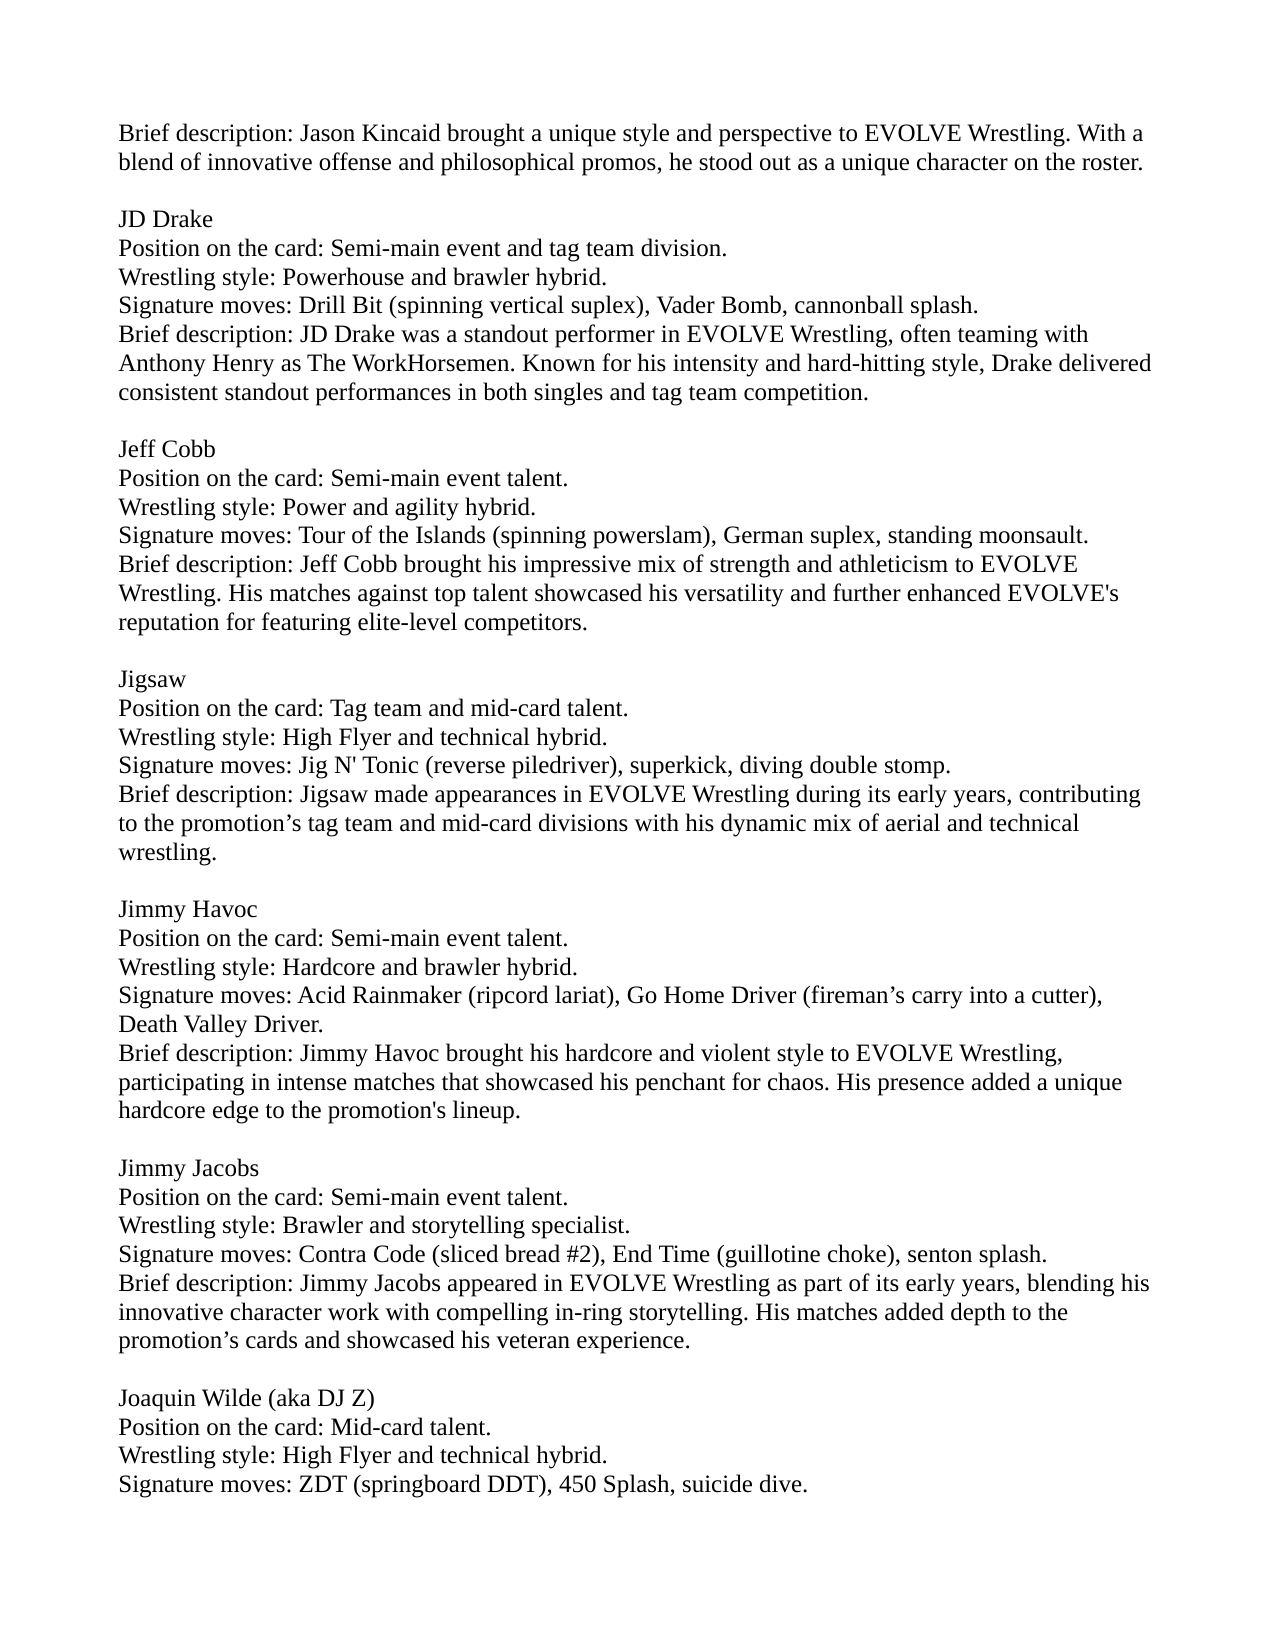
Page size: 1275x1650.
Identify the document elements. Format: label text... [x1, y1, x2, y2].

text Position on the card: Semi-main event talent. [118, 1182, 1157, 1211]
text Brief description: Jeff Cobb brought his impressive mix of strength and athleticism to EVOLVE Wrestling. His matches against top talent showcased his versatility and further enhanced EVOLVE's reputation for featuring elite-level competitors. [118, 549, 1157, 636]
text Wrestling style: High Flyer and technical hybrid. [118, 722, 1157, 751]
text Brief description: Jimmy Havoc brought his hardcore and violent style to EVOLVE Wrestling, participating in intense matches that showcased his penchant for chaos. His presence added a unique hardcore edge to the promotion's lineup. [118, 1038, 1157, 1124]
text Brief description: Jason Kincaid brought a unique style and perspective to EVOLVE Wrestling. With a blend of innovative offense and philosophical promos, he stood out as a unique character on the roster. [118, 118, 1157, 176]
text Signature moves: Contra Code (sliced bread #2), End Time (guillotine choke), senton splash. [118, 1239, 1157, 1268]
text Position on the card: Semi-main event talent. [118, 463, 1157, 492]
text Jeff Cobb [118, 434, 1157, 463]
text Jimmy Jacobs [118, 1153, 1157, 1182]
text Jigsaw [118, 664, 1157, 693]
text Wrestling style: Hardcore and brawler hybrid. [118, 952, 1157, 981]
text Signature moves: Tour of the Islands (spinning powerslam), German suplex, standing moonsault. [118, 521, 1157, 549]
text Joaquin Wilde (aka DJ Z) [118, 1383, 1157, 1412]
text Brief description: Jimmy Jacobs appeared in EVOLVE Wrestling as part of its early years, blending his innovative character work with compelling in-ring storytelling. His matches added depth to the promotion’s cards and showcased his veteran experience. [118, 1268, 1157, 1354]
text Wrestling style: Brawler and storytelling specialist. [118, 1211, 1157, 1239]
text Jimmy Havoc [118, 894, 1157, 923]
text Position on the card: Tag team and mid-card talent. [118, 693, 1157, 722]
text Position on the card: Mid-card talent. [118, 1412, 1157, 1441]
text Wrestling style: Powerhouse and brawler hybrid. [118, 262, 1157, 291]
text Signature moves: ZDT (springboard DDT), 450 Splash, suicide dive. [118, 1469, 1157, 1498]
text Wrestling style: High Flyer and technical hybrid. [118, 1441, 1157, 1469]
text Signature moves: Jig N' Tonic (reverse piledriver), superkick, diving double stomp. [118, 751, 1157, 779]
text Brief description: JD Drake was a standout performer in EVOLVE Wrestling, often teaming with Anthony Henry as The WorkHorsemen. Known for his intensity and hard-hitting style, Drake delivered consistent standout performances in both singles and tag team competition. [118, 319, 1157, 406]
text Wrestling style: Power and agility hybrid. [118, 492, 1157, 521]
text JD Drake [118, 204, 1157, 233]
text Position on the card: Semi-main event and tag team division. [118, 233, 1157, 262]
text Brief description: Jigsaw made appearances in EVOLVE Wrestling during its early years, contributing to the promotion’s tag team and mid-card divisions with his dynamic mix of aerial and technical wrestling. [118, 779, 1157, 866]
text Signature moves: Acid Rainmaker (ripcord lariat), Go Home Driver (fireman’s carry into a cutter), Death Valley Driver. [118, 981, 1157, 1038]
text Position on the card: Semi-main event talent. [118, 923, 1157, 952]
text Signature moves: Drill Bit (spinning vertical suplex), Vader Bomb, cannonball splash. [118, 291, 1157, 319]
